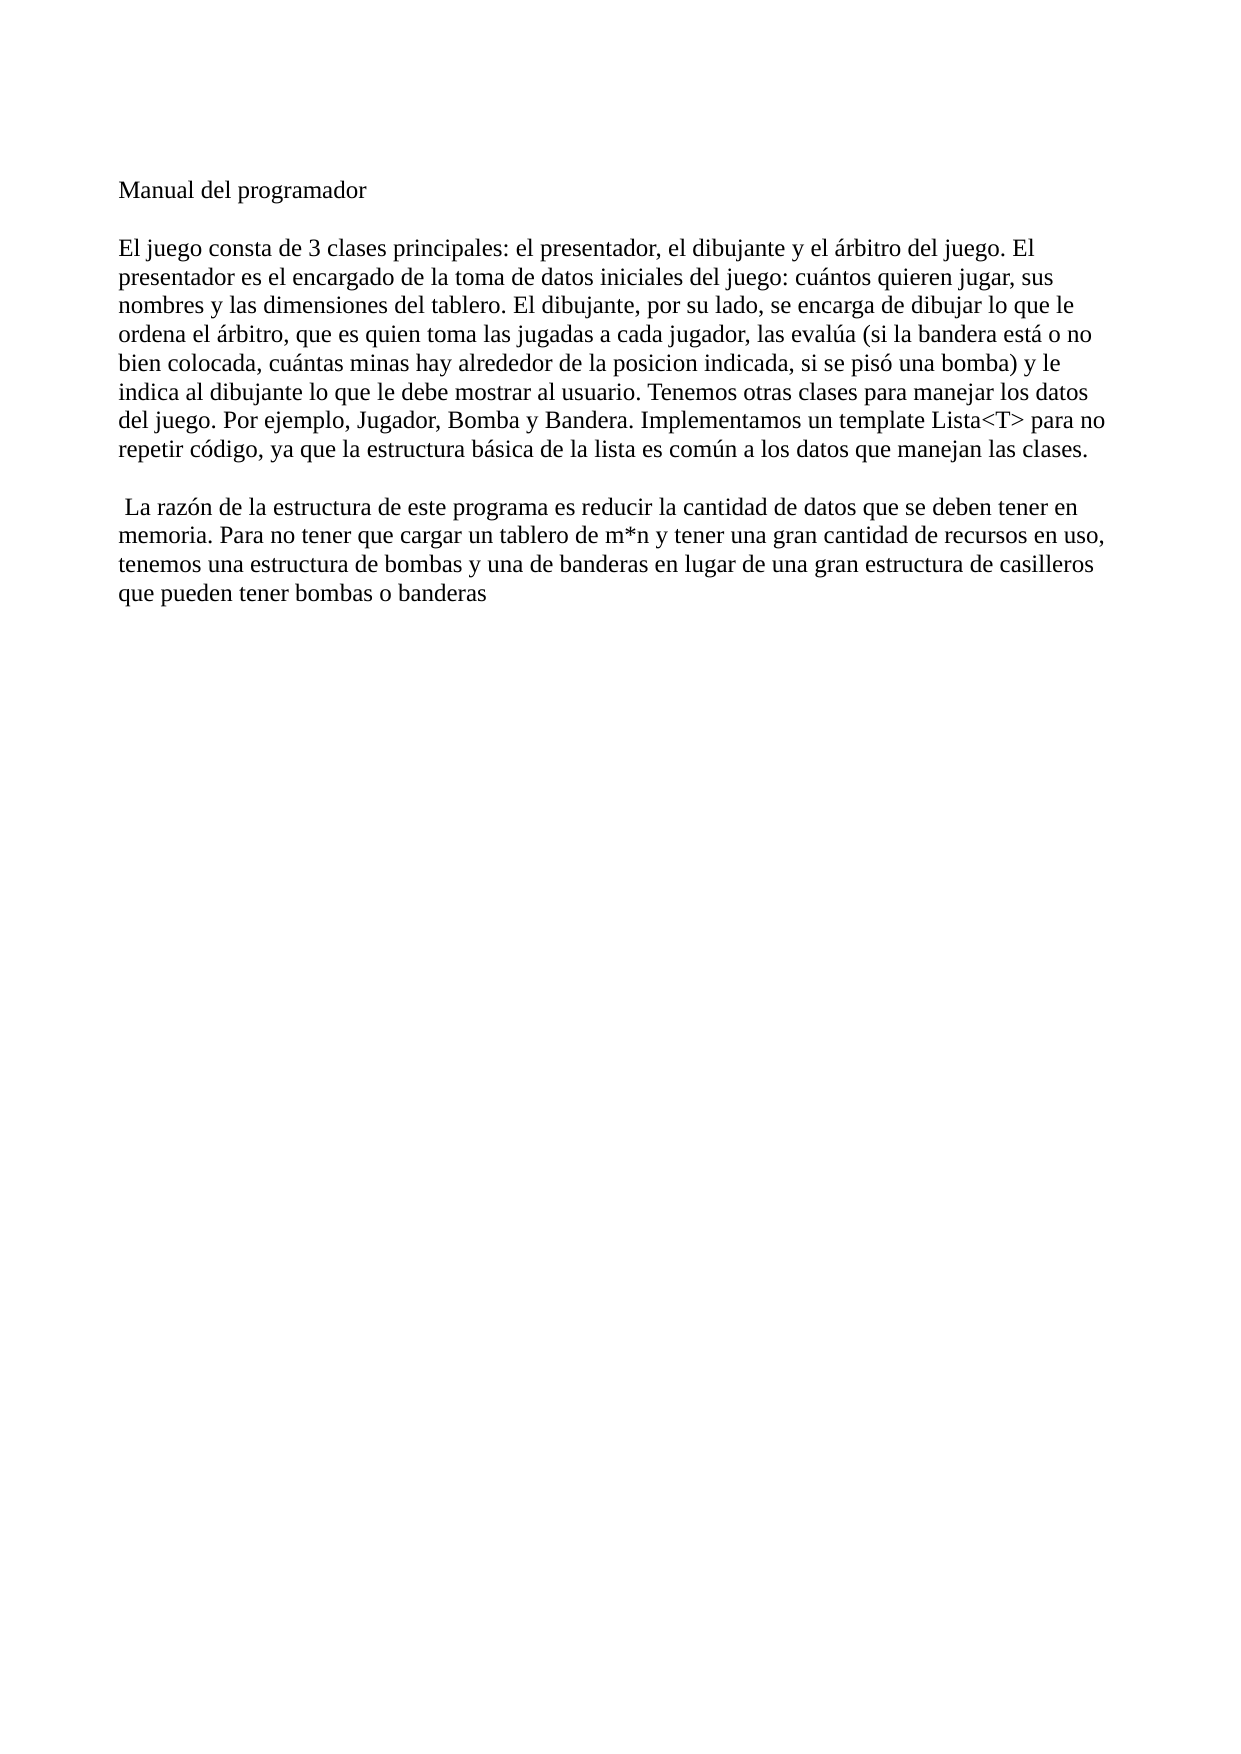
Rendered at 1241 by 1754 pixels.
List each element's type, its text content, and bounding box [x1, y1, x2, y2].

text La razón de la estructura de este programa es reducir la cantidad de datos que se deben tener en memoria. Para no tener que cargar un tablero de m*n y tener una gran cantidad de recursos en uso, tenemos una estructura de bombas y una de banderas en lugar de una gran estructura de casilleros que pueden tener bombas o banderas [118, 492, 1122, 607]
text Manual del programador [118, 176, 1122, 204]
text El juego consta de 3 clases principales: el presentador, el dibujante y el árbitro del juego. El presentador es el encargado de la toma de datos iniciales del juego: cuántos quieren jugar, sus nombres y las dimensiones del tablero. El dibujante, por su lado, se encarga de dibujar lo que le ordena el árbitro, que es quien toma las jugadas a cada jugador, las evalúa (si la bandera está o no bien colocada, cuántas minas hay alrededor de la posicion indicada, si se pisó una bomba) y le indica al dibujante lo que le debe mostrar al usuario. Tenemos otras clases para manejar los datos del juego. Por ejemplo, Jugador, Bomba y Bandera. Implementamos un template Lista<T> para no repetir código, ya que la estructura básica de la lista es común a los datos que manejan las clases. [118, 233, 1122, 463]
